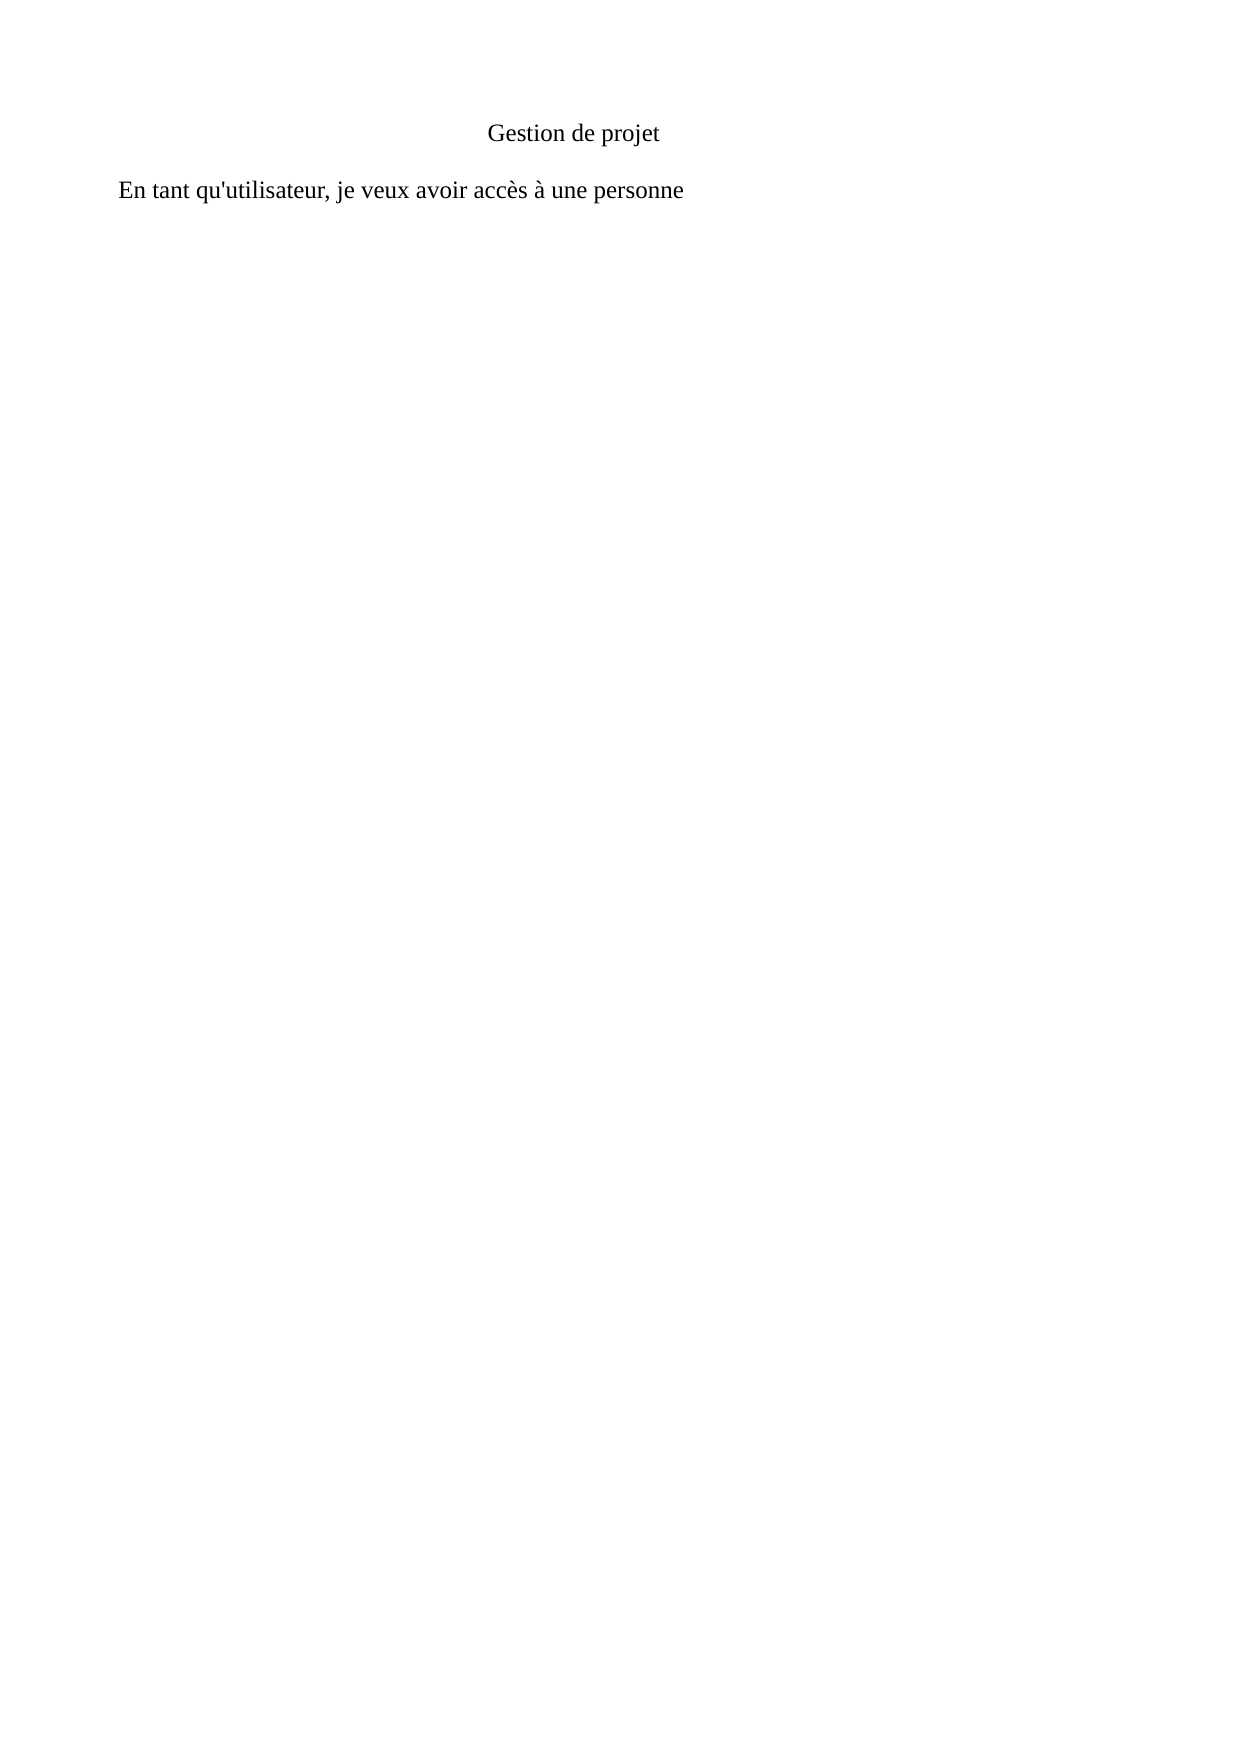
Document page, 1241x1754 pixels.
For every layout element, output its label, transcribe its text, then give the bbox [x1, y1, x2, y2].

text En tant qu'utilisateur, je veux avoir accès à une personne [118, 176, 1122, 204]
text Gestion de projet [118, 118, 1122, 147]
